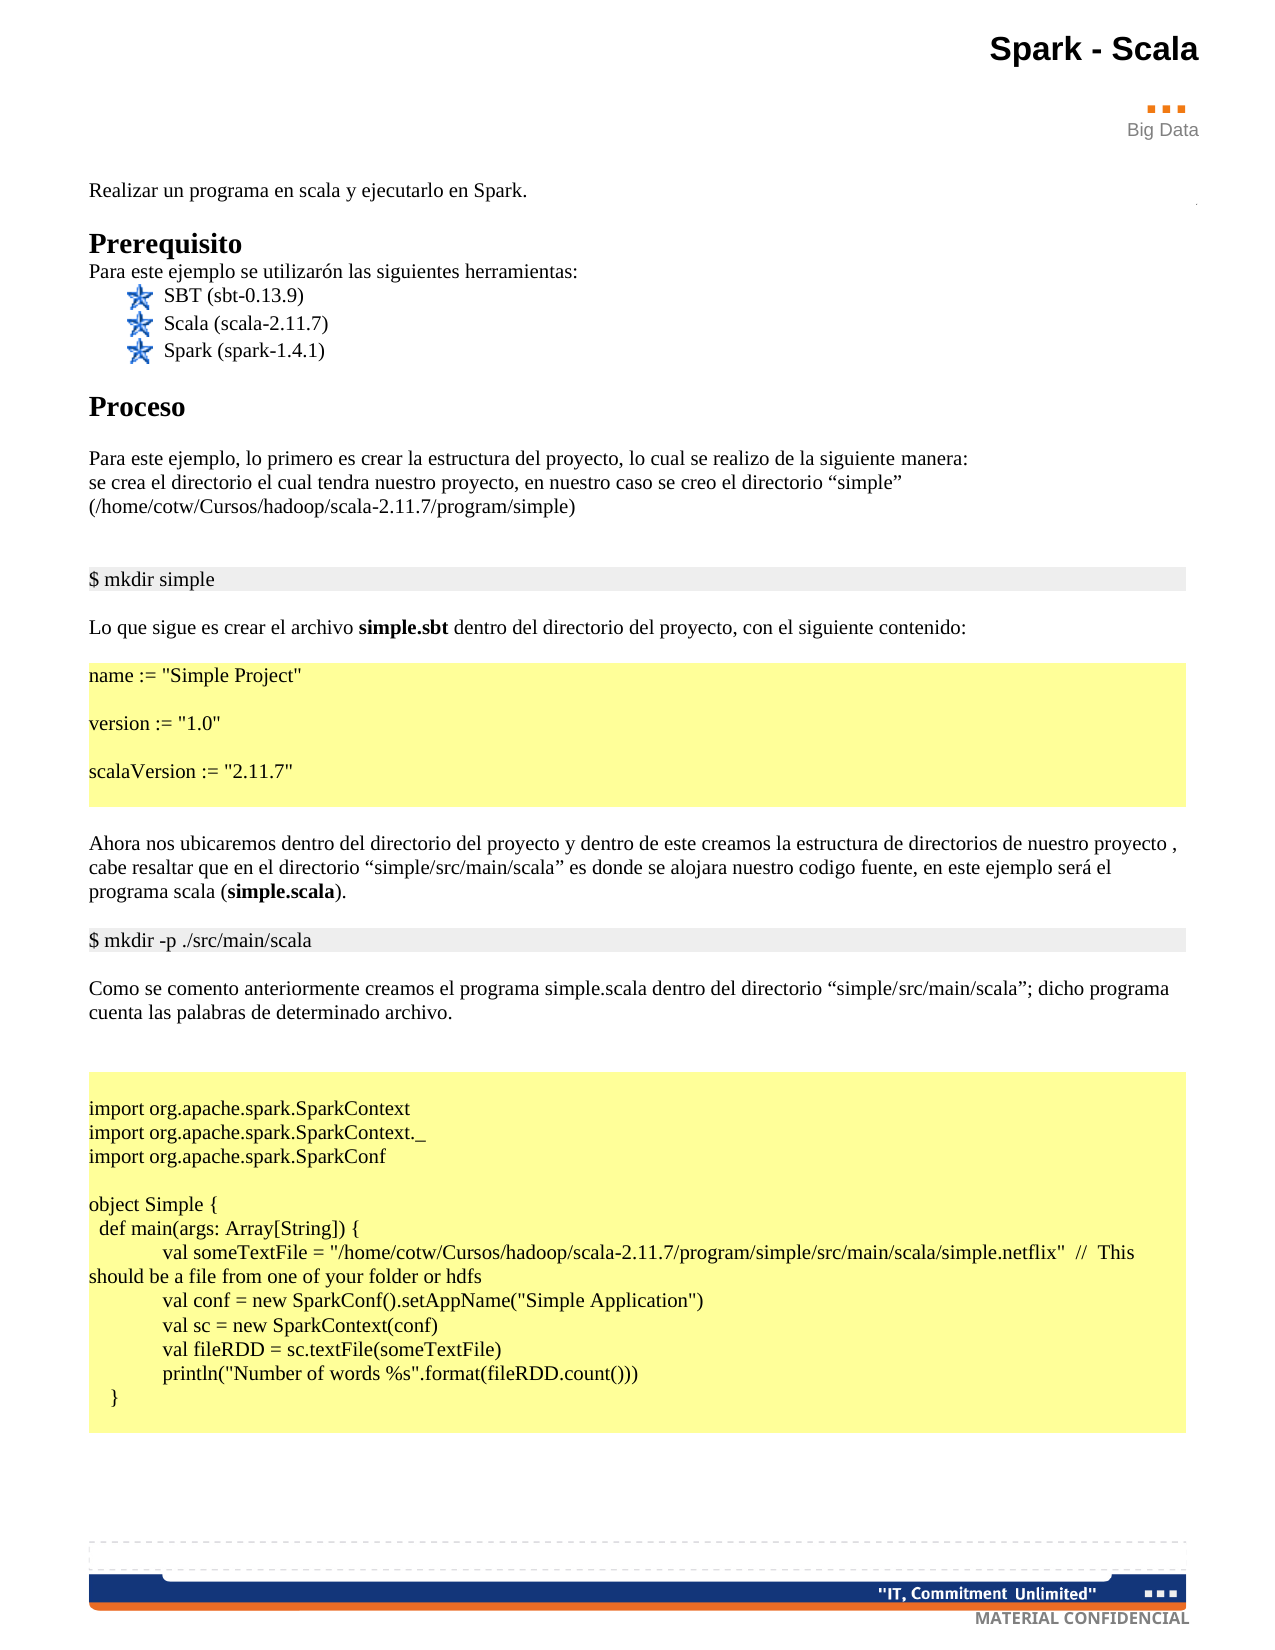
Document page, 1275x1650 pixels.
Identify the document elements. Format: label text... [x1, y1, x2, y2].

text Para este ejemplo se utilizarón las siguientes herramientas: [88, 259, 1186, 283]
text Como se comento anteriormente creamos el programa simple.scala dentro del directorio “simple/src/main/scala”; dicho programa cuenta las palabras de determinado archivo. [88, 976, 1186, 1024]
text Lo que sigue es crear el archivo simple.sbt dentro del directorio del proyecto, con el siguiente contenido: [88, 615, 1186, 639]
picture [127, 311, 153, 337]
text import org.apache.spark.SparkContext._ [88, 1120, 1186, 1144]
text val someTextFile = "/home/cotw/Cursos/hadoop/scala-2.11.7/program/simple/src/main/scala/simple.netflix" // This should be a file from one of your folder or hdfs [88, 1240, 1186, 1288]
picture [127, 284, 153, 310]
text Realizar un programa en scala y ejecutarlo en Spark. [88, 178, 1186, 202]
text object Simple { [88, 1192, 1186, 1216]
text scalaVersion := "2.11.7" [88, 759, 1186, 783]
picture [127, 338, 153, 364]
text Para este ejemplo, lo primero es crear la estructura del proyecto, lo cual se realizo de la siguiente manera: [88, 446, 1186, 470]
list Spark (spark-1.4.1) [126, 337, 1186, 364]
text val sc = new SparkContext(conf) [88, 1312, 1186, 1337]
text version := "1.0" [88, 711, 1186, 735]
text val conf = new SparkConf().setAppName("Simple Application") [88, 1288, 1186, 1312]
text $ mkdir -p ./src/main/scala [88, 927, 1186, 952]
text $ mkdir simple [88, 567, 1186, 591]
text val fileRDD = sc.textFile(someTextFile) [88, 1337, 1186, 1361]
list Scala (scala-2.11.7) [126, 310, 1186, 337]
text println("Number of words %s".format(fileRDD.count())) [88, 1361, 1186, 1385]
text Proceso [88, 389, 1186, 422]
text Ahora nos ubicaremos dentro del directorio del proyecto y dentro de este creamos la estructura de directorios de nuestro proyecto , cabe resaltar que en el directorio “simple/src/main/scala” es donde se alojara nuestro codigo fuente, en este ejemplo será el programa scala (simple.scala). [88, 831, 1186, 903]
text se crea el directorio el cual tendra nuestro proyecto, en nuestro caso se creo el directorio “simple” (/home/cotw/Cursos/hadoop/scala-2.11.7/program/simple) [88, 470, 1186, 518]
text name := "Simple Project" [88, 663, 1186, 687]
text import org.apache.spark.SparkContext [88, 1096, 1186, 1120]
text } [88, 1385, 1186, 1409]
picture [88, 1541, 1187, 1611]
text Prerequisito [88, 226, 1186, 259]
list SBT (sbt-0.13.9) [126, 283, 1186, 310]
text import org.apache.spark.SparkConf [88, 1144, 1186, 1168]
text def main(args: Array[String]) { [88, 1216, 1186, 1240]
